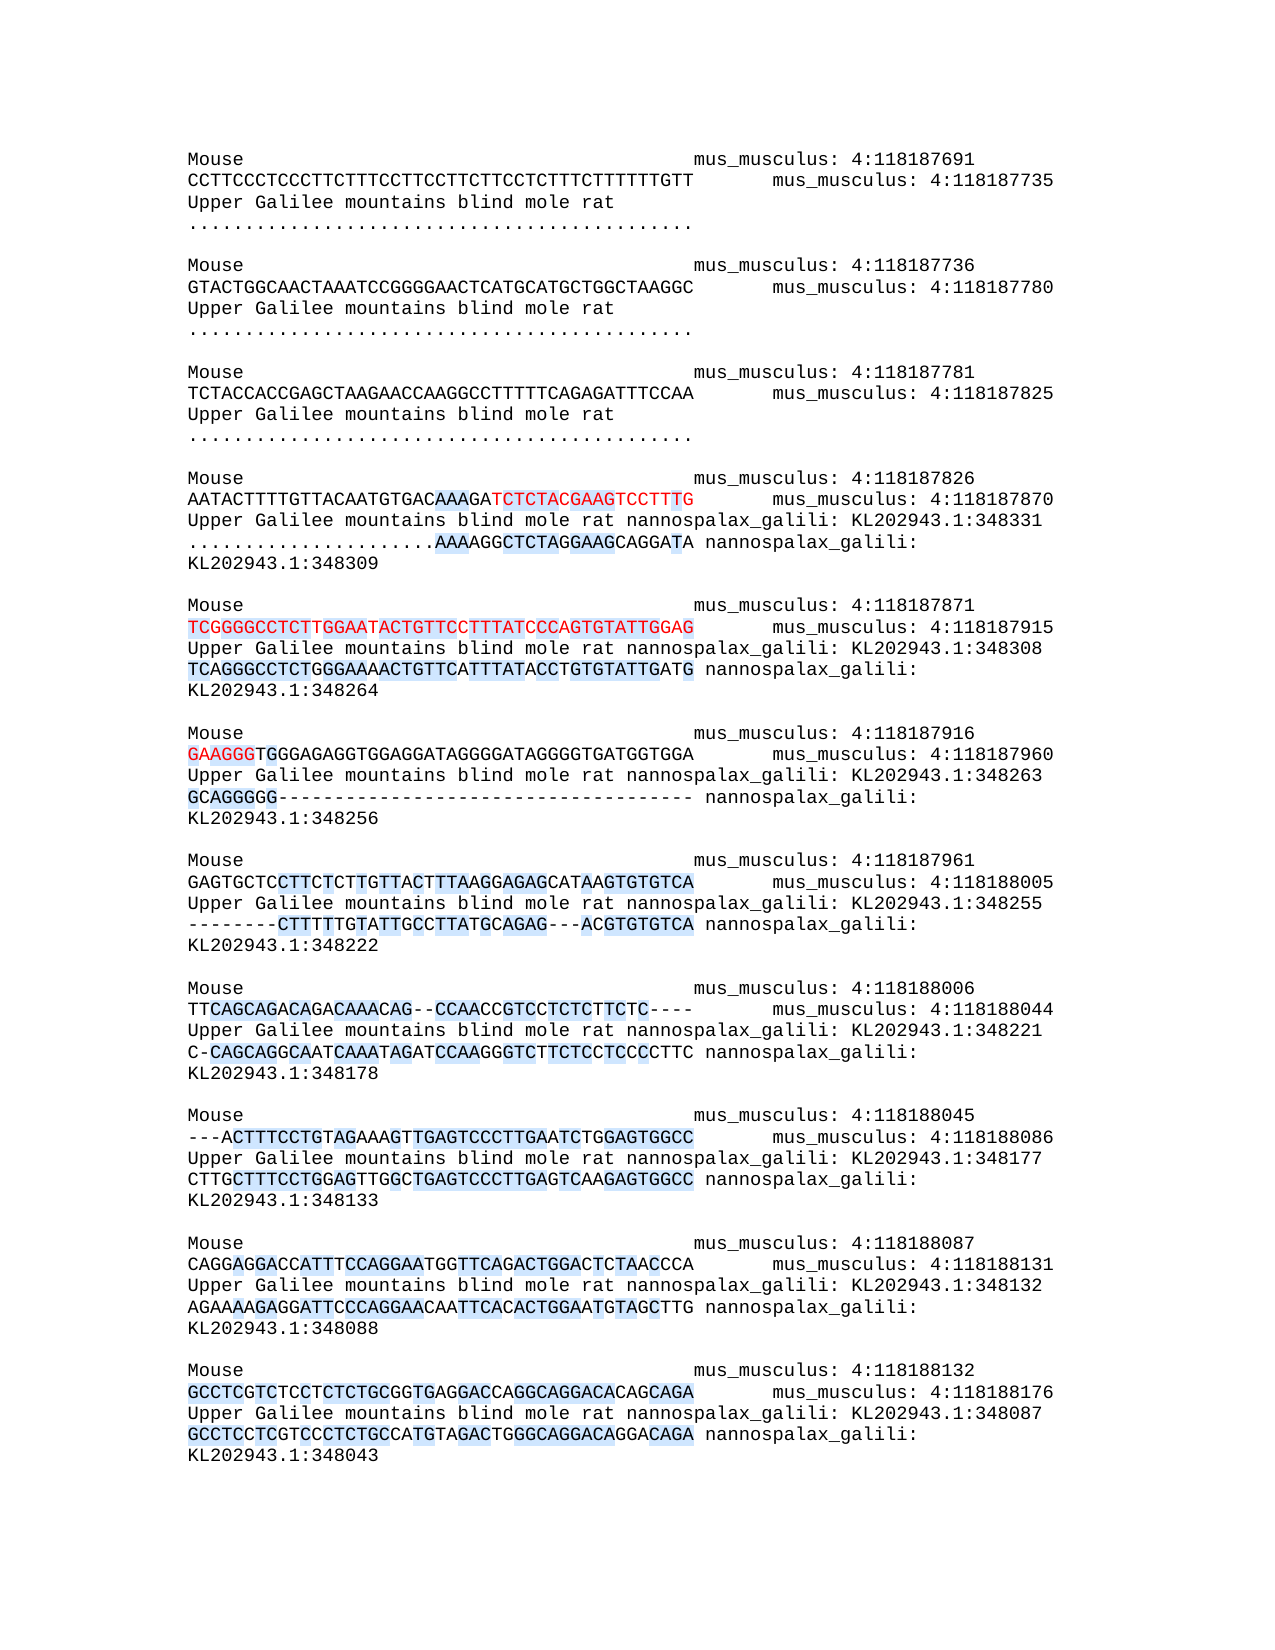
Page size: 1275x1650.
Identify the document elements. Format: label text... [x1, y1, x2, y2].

text Mouse mus_musculus: 4:118187916 GAAGGGTGGGAGAGGTGGAGGATAGGGGATAGGGGTGATGGTGGA mus_musculus: 4:118187960 [187, 724, 1087, 766]
text Upper Galilee mountains blind mole rat nannospalax_galili: KL202943.1:348308 TCAGGGCCTCTGGGAAAACTGTTCATTTATACCTGTGTATTGATG nannospalax_galili: KL202943.1:348264 [187, 639, 1087, 702]
text Mouse mus_musculus: 4:118187691 CCTTCCCTCCCTTCTTTCCTTCCTTCTTCCTCTTTCTTTTTTGTT mus_musculus: 4:118187735 [187, 150, 1087, 192]
text Mouse mus_musculus: 4:118188132 GCCTCGTCTCCTCTCTGCGGTGAGGACCAGGCAGGACACAGCAGA mus_musculus: 4:118188176 [187, 1361, 1087, 1404]
text Upper Galilee mountains blind mole rat [187, 299, 1087, 320]
text Upper Galilee mountains blind mole rat nannospalax_galili: KL202943.1:348132 AGAAAAGAGGATTCCCAGGAACAATTCACACTGGAATGTAGCTTG nannospalax_galili: KL202943.1:348088 [187, 1276, 1087, 1340]
text ............................................. [187, 426, 1087, 447]
text ............................................. [187, 214, 1087, 235]
text ......................AAAAGGCTCTAGGAAGCAGGATA nannospalax_galili: KL202943.1:348309 [187, 532, 1087, 575]
text Mouse mus_musculus: 4:118187961 GAGTGCTCCTTCTCTTGTTACTTTAAGGAGAGCATAAGTGTGTCA mus_musculus: 4:118188005 [187, 851, 1087, 894]
text Mouse mus_musculus: 4:118187781 TCTACCACCGAGCTAAGAACCAAGGCCTTTTTCAGAGATTTCCAA mus_musculus: 4:118187825 [187, 362, 1087, 405]
text Mouse mus_musculus: 4:118187736 GTACTGGCAACTAAATCCGGGGAACTCATGCATGCTGGCTAAGGC mus_musculus: 4:118187780 [187, 256, 1087, 299]
text Upper Galilee mountains blind mole rat nannospalax_galili: KL202943.1:348221 C‑CAGCAGGCAATCAAATAGATCCAAGGGTCTTCTCCTCCCCTTC nannospalax_galili: KL202943.1:348178 [187, 1021, 1087, 1085]
text Mouse mus_musculus: 4:118187871 TCGGGGCCTCTTGGAATACTGTTCCTTTATCCCAGTGTATTGGAG mus_musculus: 4:118187915 [187, 596, 1087, 639]
text ............................................. [187, 320, 1087, 341]
text Upper Galilee mountains blind mole rat nannospalax_galili: KL202943.1:348087 GCCTCCTCGTCCCTCTGCCATGTAGACTGGGCAGGACAGGACAGA nannospalax_galili: KL202943.1:348043 [187, 1404, 1087, 1467]
text Mouse mus_musculus: 4:118188006 TTCAGCAGACAGACAAACAG‑‑CCAACCGTCCTCTCTTCTC‑‑‑‑ mus_musculus: 4:118188044 [187, 979, 1087, 1021]
text Mouse mus_musculus: 4:118188045 ‑‑‑ACTTTCCTGTAGAAAGTTGAGTCCCTTGAATCTGGAGTGGCC mus_musculus: 4:118188086 [187, 1106, 1087, 1149]
text Upper Galilee mountains blind mole rat [187, 192, 1087, 214]
text Upper Galilee mountains blind mole rat nannospalax_galili: KL202943.1:348177 CTTGCTTTCCTGGAGTTGGCTGAGTCCCTTGAGTCAAGAGTGGCC nannospalax_galili: KL202943.1:348133 [187, 1149, 1087, 1212]
text Mouse mus_musculus: 4:118187826 AATACTTTTGTTACAATGTGACAAAGATCTCTACGAAGTCCTTTG mus_musculus: 4:118187870 [187, 469, 1087, 511]
text Upper Galilee mountains blind mole rat nannospalax_galili: KL202943.1:348331 [187, 511, 1087, 532]
text Upper Galilee mountains blind mole rat nannospalax_galili: KL202943.1:348255 ‑‑‑‑‑‑‑‑CTTTTTGTATTGCCTTATGCAGAG‑‑‑ACGTGTGTCA nannospalax_galili: KL202943.1:348222 [187, 894, 1087, 957]
text Upper Galilee mountains blind mole rat [187, 405, 1087, 426]
text Mouse mus_musculus: 4:118188087 CAGGAGGACCATTTCCAGGAATGGTTCAGACTGGACTCTAACCCA mus_musculus: 4:118188131 [187, 1234, 1087, 1276]
text Upper Galilee mountains blind mole rat nannospalax_galili: KL202943.1:348263 GCAGGGGG‑‑‑‑‑‑‑‑‑‑‑‑‑‑‑‑‑‑‑‑‑‑‑‑‑‑‑‑‑‑‑‑‑‑‑‑‑ nannospalax_galili: KL202943.1:348256 [187, 766, 1087, 830]
